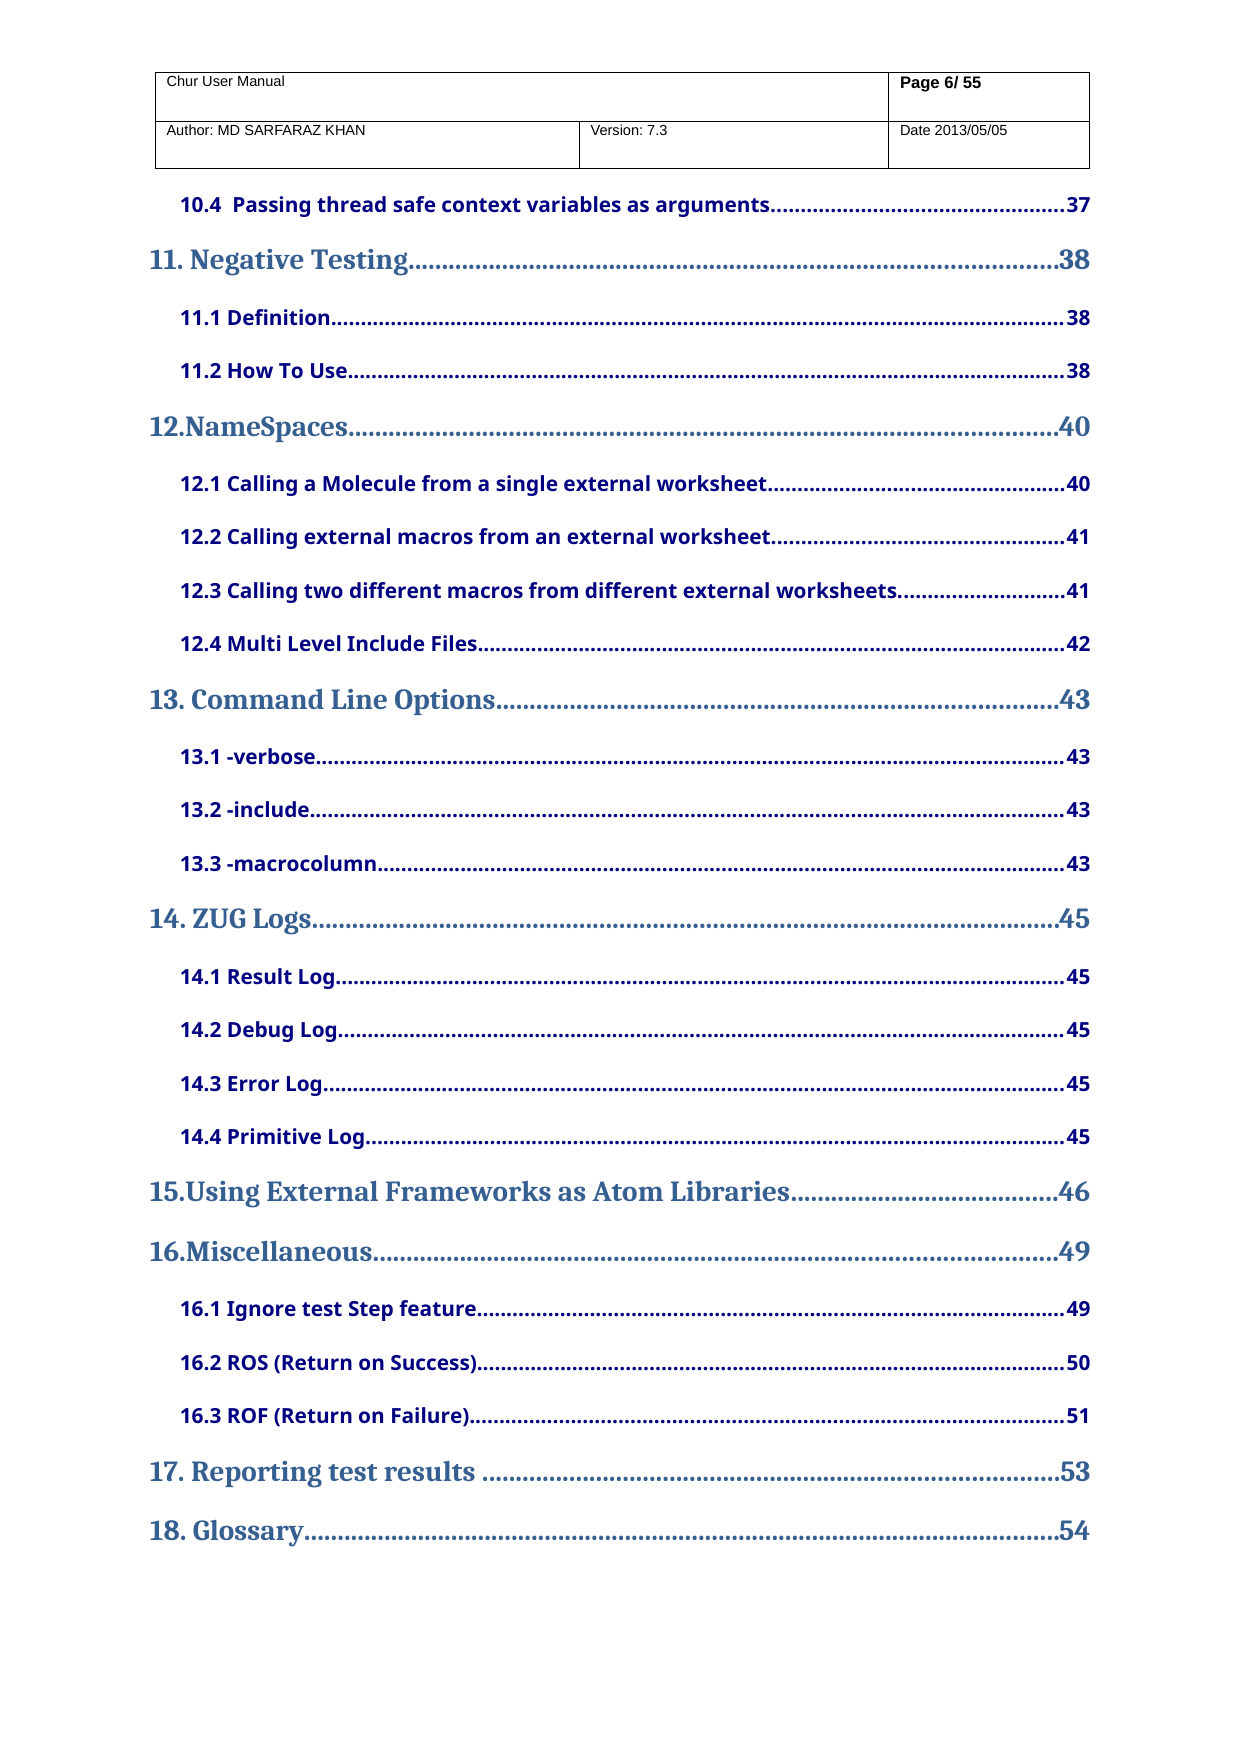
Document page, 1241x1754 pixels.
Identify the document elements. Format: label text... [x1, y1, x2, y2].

text 13.1 -verbose 43 [179, 742, 1090, 771]
text 13. Command Line Options 43 [150, 683, 1090, 716]
text 16.2 ROS (Return on Success) 50 [179, 1348, 1090, 1376]
text 13.2 -include 43 [179, 796, 1090, 824]
text 12.1 Calling a Molecule from a single external worksheet. 40 [179, 469, 1090, 497]
text 16.Miscellaneous 49 [150, 1235, 1090, 1268]
text 11.1 Definition 38 [179, 303, 1090, 331]
text 14.3 Error Log 45 [179, 1069, 1090, 1097]
text 16.3 ROF (Return on Failure) 51 [179, 1401, 1090, 1430]
text 12.NameSpaces 40 [150, 410, 1090, 443]
text 14.4 Primitive Log 45 [179, 1122, 1090, 1151]
text 18. Glossary 54 [150, 1514, 1090, 1548]
text 16.1 Ignore test Step feature 49 [179, 1294, 1090, 1323]
text 12.3 Calling two different macros from different external worksheets. 41 [179, 576, 1090, 604]
text 10.4 Passing thread safe context variables as arguments 37 [179, 190, 1090, 218]
text 12.4 Multi Level Include Files 42 [179, 629, 1090, 658]
text 14.2 Debug Log 45 [179, 1015, 1090, 1044]
text 11. Negative Testing 38 [150, 243, 1090, 277]
text 11.2 How To Use 38 [179, 356, 1090, 385]
text 13.3 -macrocolumn 43 [179, 849, 1090, 877]
text 12.2 Calling external macros from an external worksheet. 41 [179, 522, 1090, 551]
text 14.1 Result Log 45 [179, 962, 1090, 990]
text 15.Using External Frameworks as Atom Libraries 46 [150, 1176, 1090, 1209]
text 14. ZUG Logs 45 [150, 902, 1090, 936]
text 17. Reporting test results . 53 [150, 1455, 1090, 1488]
